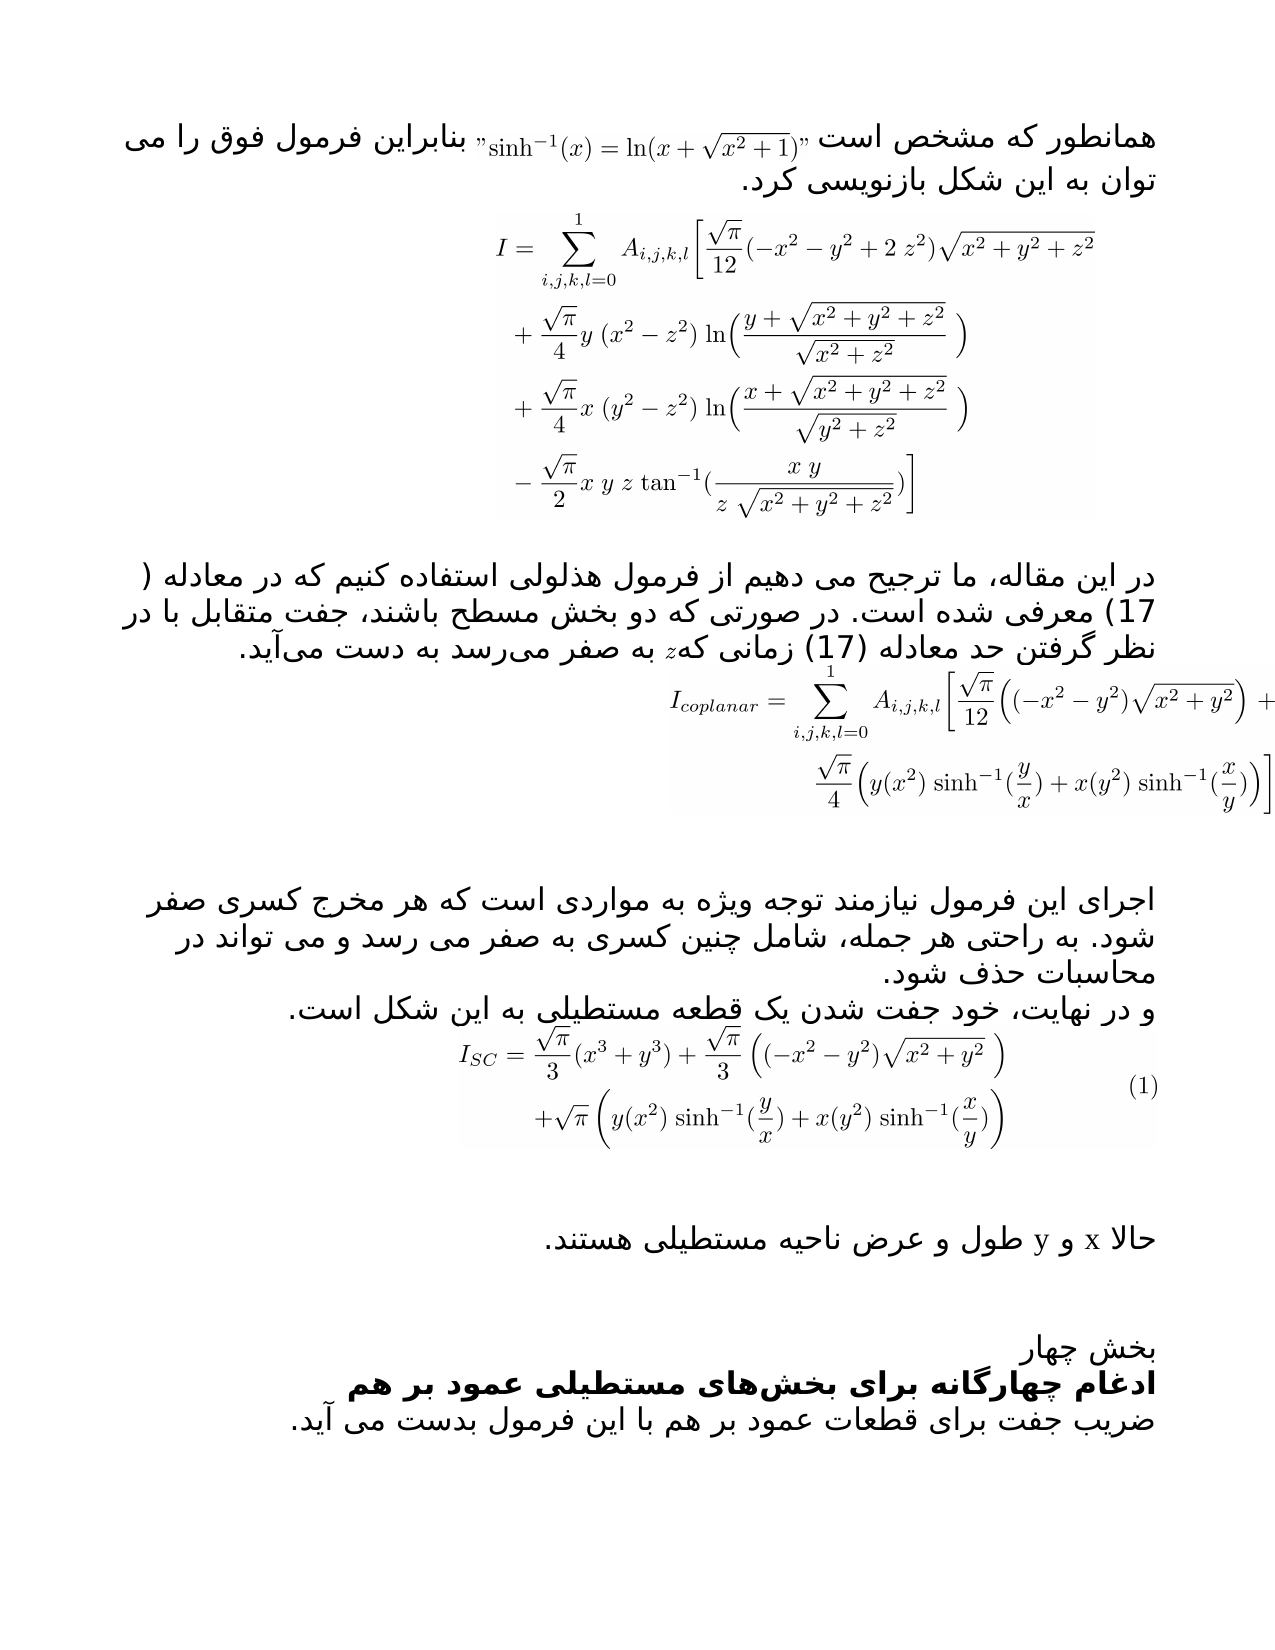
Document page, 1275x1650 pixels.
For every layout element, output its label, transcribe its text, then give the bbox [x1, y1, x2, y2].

picture [670, 665, 1275, 814]
text و در نهایت، خود جفت شدن یک قطعه مستطیلی به این شکل است. [118, 991, 1157, 1027]
picture [459, 1026, 1157, 1149]
picture [496, 213, 1095, 518]
text ضریب جفت برای قطعات عمود بر هم با این فرمول بدست می آید. [118, 1402, 1157, 1438]
text اجرای این فرمول نیازمند توجه ویژه به مواردی است که هر مخرج کسری صفر شود. به راحتی هر جمله، شامل چنین کسری به صفر می رسد و می تواند در محاسبات حذف شود. [118, 882, 1157, 991]
text بخش چهار [118, 1329, 1157, 1365]
text همانطور که مشخص است بنابراین فرمول فوق را می توان به این شکل بازنویسی کرد. [118, 118, 1157, 198]
text حالا x و y طول و عرض ناحیه مستطیلی هستند. [118, 1221, 1157, 1257]
text در این مقاله، ما ترجیح می دهیم از فرمول هذلولی استفاده کنیم که در معادله (17) معرفی شده است. در صورتی که دو بخش مسطح باشند، جفت متقابل با در نظر گرفتن حد معادله (17) زمانی که به صفر می‌رسد به دست می‌آید. [118, 557, 1157, 666]
picture [477, 133, 808, 162]
text ادغام چهارگانه برای بخش‌های مستطیلی عمود بر هم [118, 1365, 1157, 1402]
